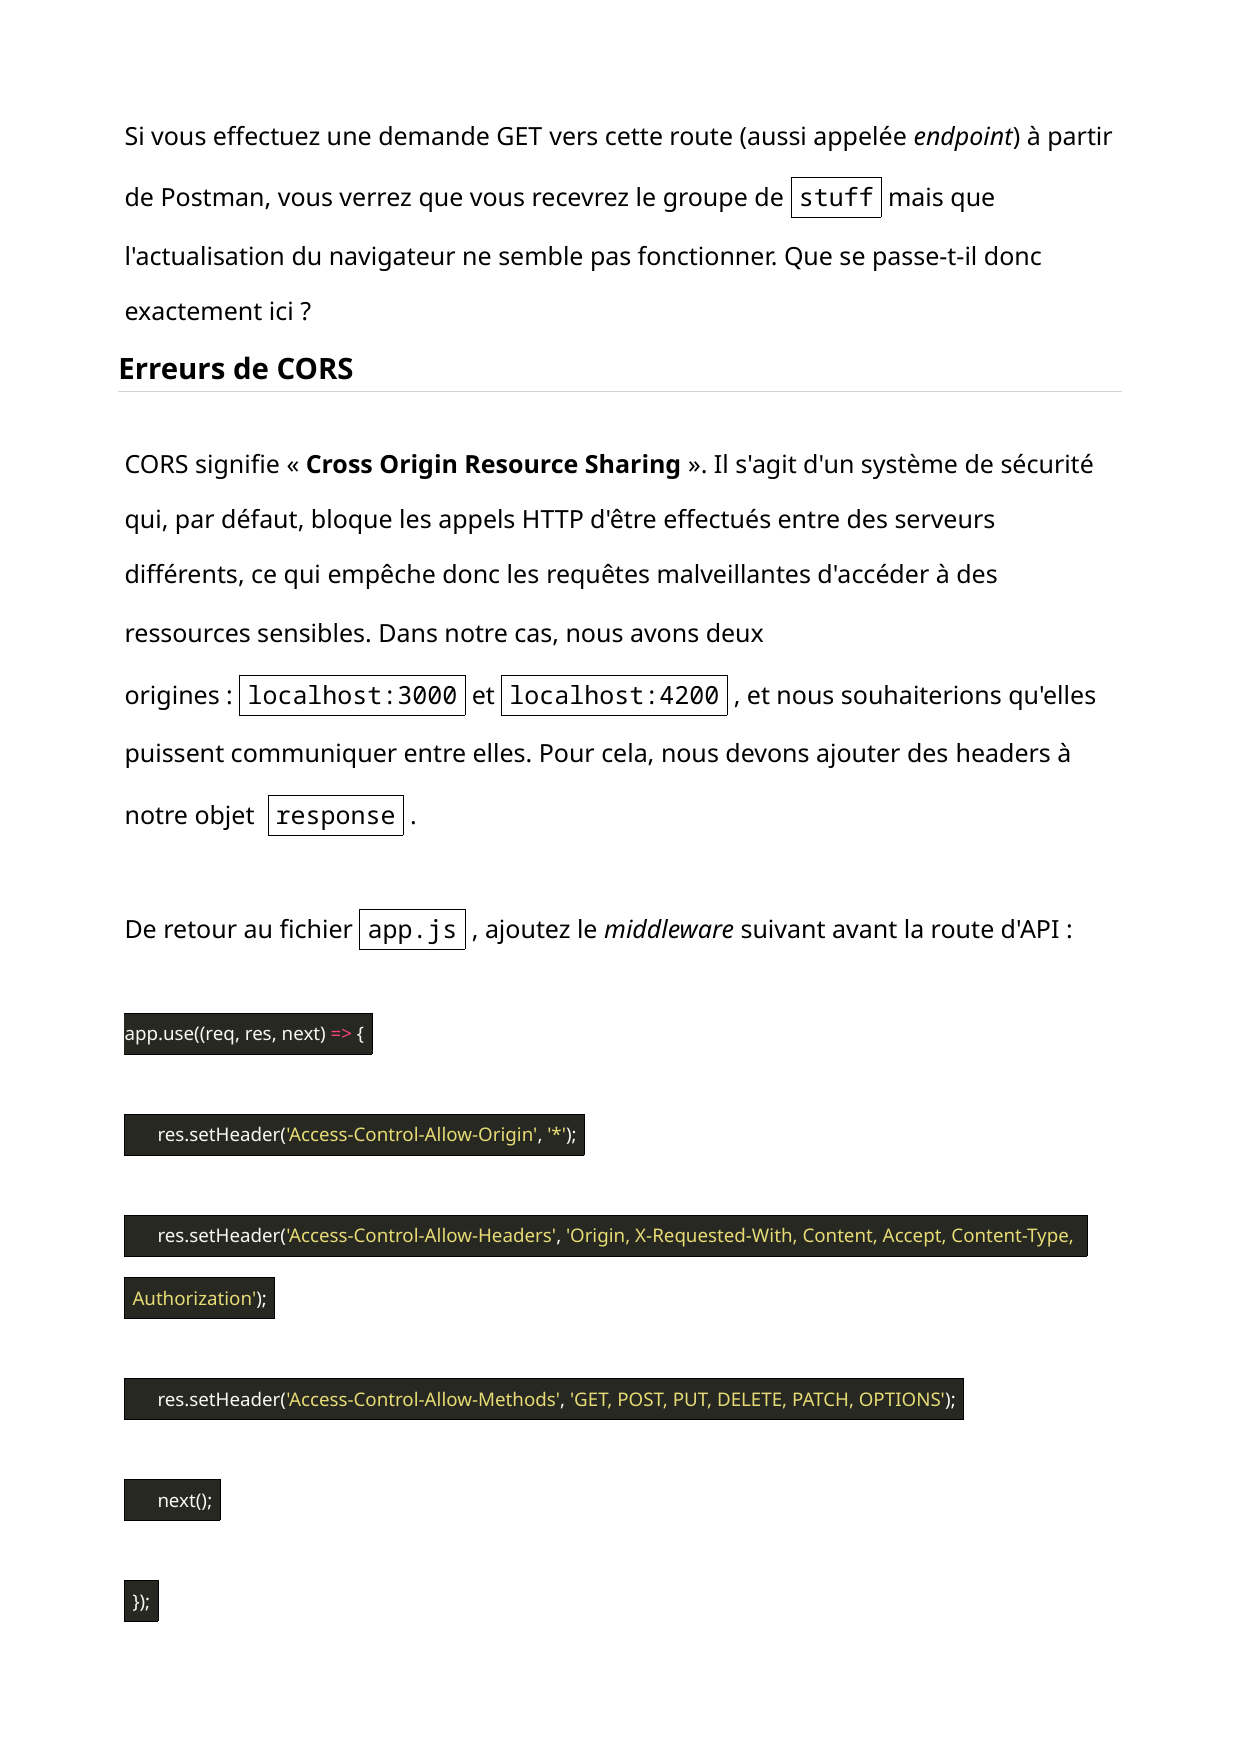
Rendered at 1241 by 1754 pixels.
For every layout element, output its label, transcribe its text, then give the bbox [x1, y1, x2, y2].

text }); [125, 1581, 158, 1621]
text [159, 1580, 1111, 1621]
text next(); [125, 1480, 220, 1520]
text , ajoutez le middleware suivant avant la route d'API : [466, 909, 1116, 949]
text Si vous effectuez une demande GET vers cette route (aussi appelée endpoint) à partir de Postman, vous verrez que vous recevrez le groupe de stuff mais que l'actualisation du navigateur ne semble pas fonctionner. Que se passe-t-il donc exactement ici ? [124, 118, 1116, 327]
text [221, 1479, 1111, 1520]
text [964, 1378, 1111, 1419]
text app.js [360, 910, 465, 949]
text res.setHeader('Access-Control-Allow-Methods', 'GET, POST, PUT, DELETE, PATCH, OPTIONS'); [125, 1379, 963, 1419]
text res.setHeader('Access-Control-Allow-Origin', '*'); [125, 1115, 584, 1155]
text res.setHeader('Access-Control-Allow-Headers', 'Origin, X-Requested-With, Content, Accept, Content-Type, Authorization'); [124, 1215, 1111, 1318]
text [585, 1114, 1111, 1155]
text [373, 1013, 1111, 1054]
text app.use((req, res, next) => { [124, 1014, 372, 1054]
subtitle Erreurs de CORS [118, 348, 1122, 391]
text De retour au fichier [124, 909, 359, 949]
text CORS signifie « Cross Origin Resource Sharing ». Il s'agit d'un système de sécurité qui, par défaut, bloque les appels HTTP d'être effectués entre des serveurs différents, ce qui empêche donc les requêtes malveillantes d'accéder à des ressources sensibles. Dans notre cas, nous avons deux origines : localhost:3000 et localhost:4200 , et nous souhaiterions qu'elles puissent communiquer entre elles. Pour cela, nous devons ajouter des headers à notre objet response . [124, 447, 1116, 835]
